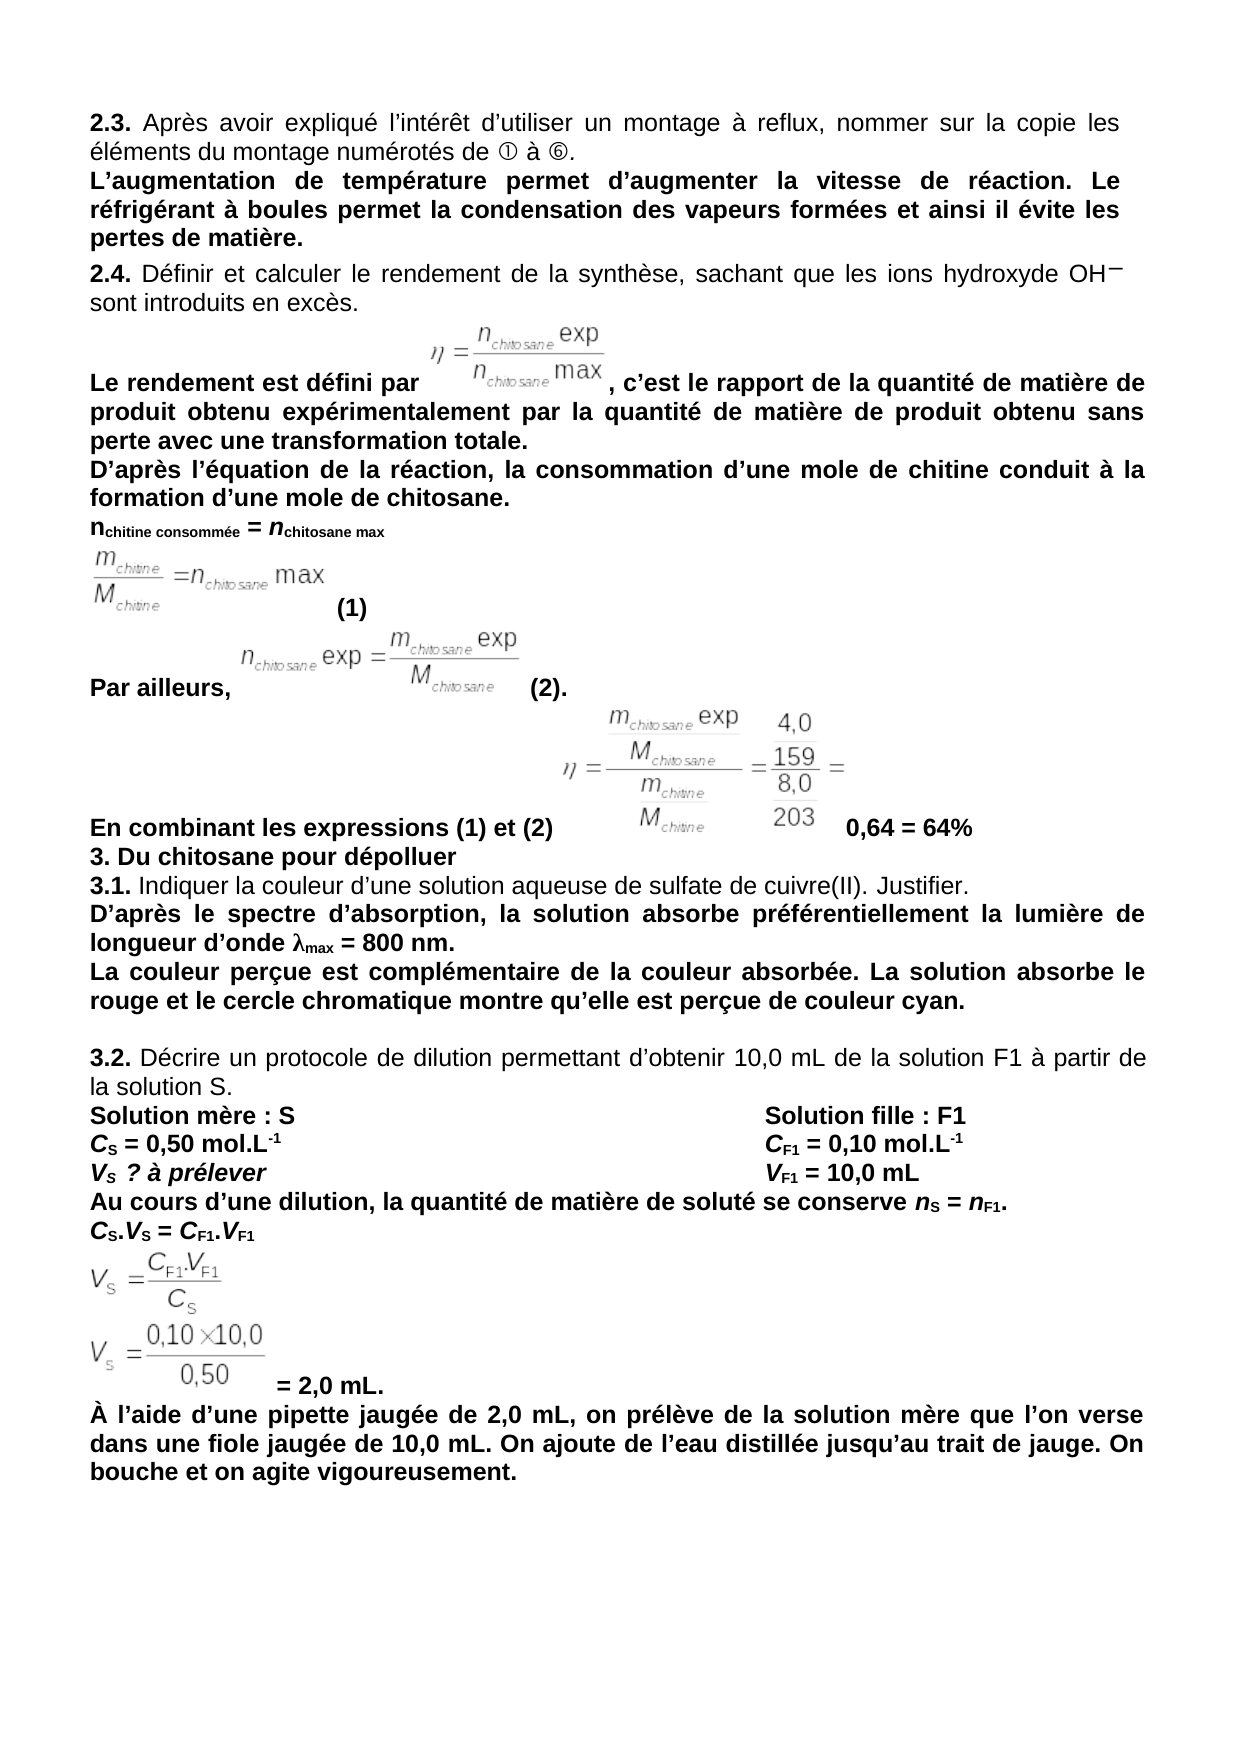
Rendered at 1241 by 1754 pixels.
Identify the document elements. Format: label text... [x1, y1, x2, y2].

text L’augmentation de température permet d’augmenter la vitesse de réaction. Le réfrigérant à boules permet la condensation des vapeurs formées et ainsi il évite les pertes de matière. [89, 166, 1122, 252]
text nchitine consommée = nchitosane max [89, 512, 1146, 541]
text À l’aide d’une pipette jaugée de 2,0 mL, on prélève de la solution mère que l’on verse dans une fiole jaugée de 10,0 mL. On ajoute de l’eau distillée jusqu’au trait de jauge. On bouche et on agite vigoureusement. [89, 1400, 1146, 1486]
text D’après l’équation de la réaction, la consommation d’une mole de chitine conduit à la formation d’une mole de chitosane. [89, 455, 1146, 512]
text (1) [89, 541, 1146, 621]
text 2.4. Définir et calculer le rendement de la synthèse, sachant que les ions hydroxyde OH– sont introduits en excès. [89, 252, 1122, 317]
text VS ? à prélever VF1 = 10,0 mL [89, 1158, 1146, 1187]
text Solution mère : S Solution fille : F1 [89, 1101, 1146, 1129]
text D’après le spectre d’absorption, la solution absorbe préférentiellement la lumière de longueur d’onde λmax = 800 nm. [89, 899, 1146, 957]
text 3.1. Indiquer la couleur d’une solution aqueuse de sulfate de cuivre(II). Justifier. [89, 871, 1146, 899]
text Au cours d’une dilution, la quantité de matière de soluté se conserve nS = nF1. [89, 1187, 1146, 1216]
text 3. Du chitosane pour dépolluer [89, 842, 1146, 871]
text Par ailleurs, (2). [89, 621, 1146, 702]
text Le rendement est défini par , c’est le rapport de la quantité de matière de produit obtenu expérimentalement par la quantité de matière de produit obtenu sans perte avec une transformation totale. [89, 317, 1146, 455]
text En combinant les expressions (1) et (2) 0,64 = 64% [89, 702, 1146, 842]
text = 2,0 mL. [89, 1319, 1146, 1400]
text 2.3. Après avoir expliqué l’intérêt d’utiliser un montage à reflux, nommer sur la copie les éléments du montage numérotés de  à . [89, 108, 1122, 166]
text CS = 0,50 mol.L-1 CF1 = 0,10 mol.L-1 [89, 1129, 1146, 1158]
text CS.VS = CF1.VF1 [89, 1216, 1146, 1244]
text 3.2. Décrire un protocole de dilution permettant d’obtenir 10,0 mL de la solution F1 à partir de la solution S. [89, 1043, 1146, 1101]
text La couleur perçue est complémentaire de la couleur absorbée. La solution absorbe le rouge et le cercle chromatique montre qu’elle est perçue de couleur cyan. [89, 957, 1146, 1014]
